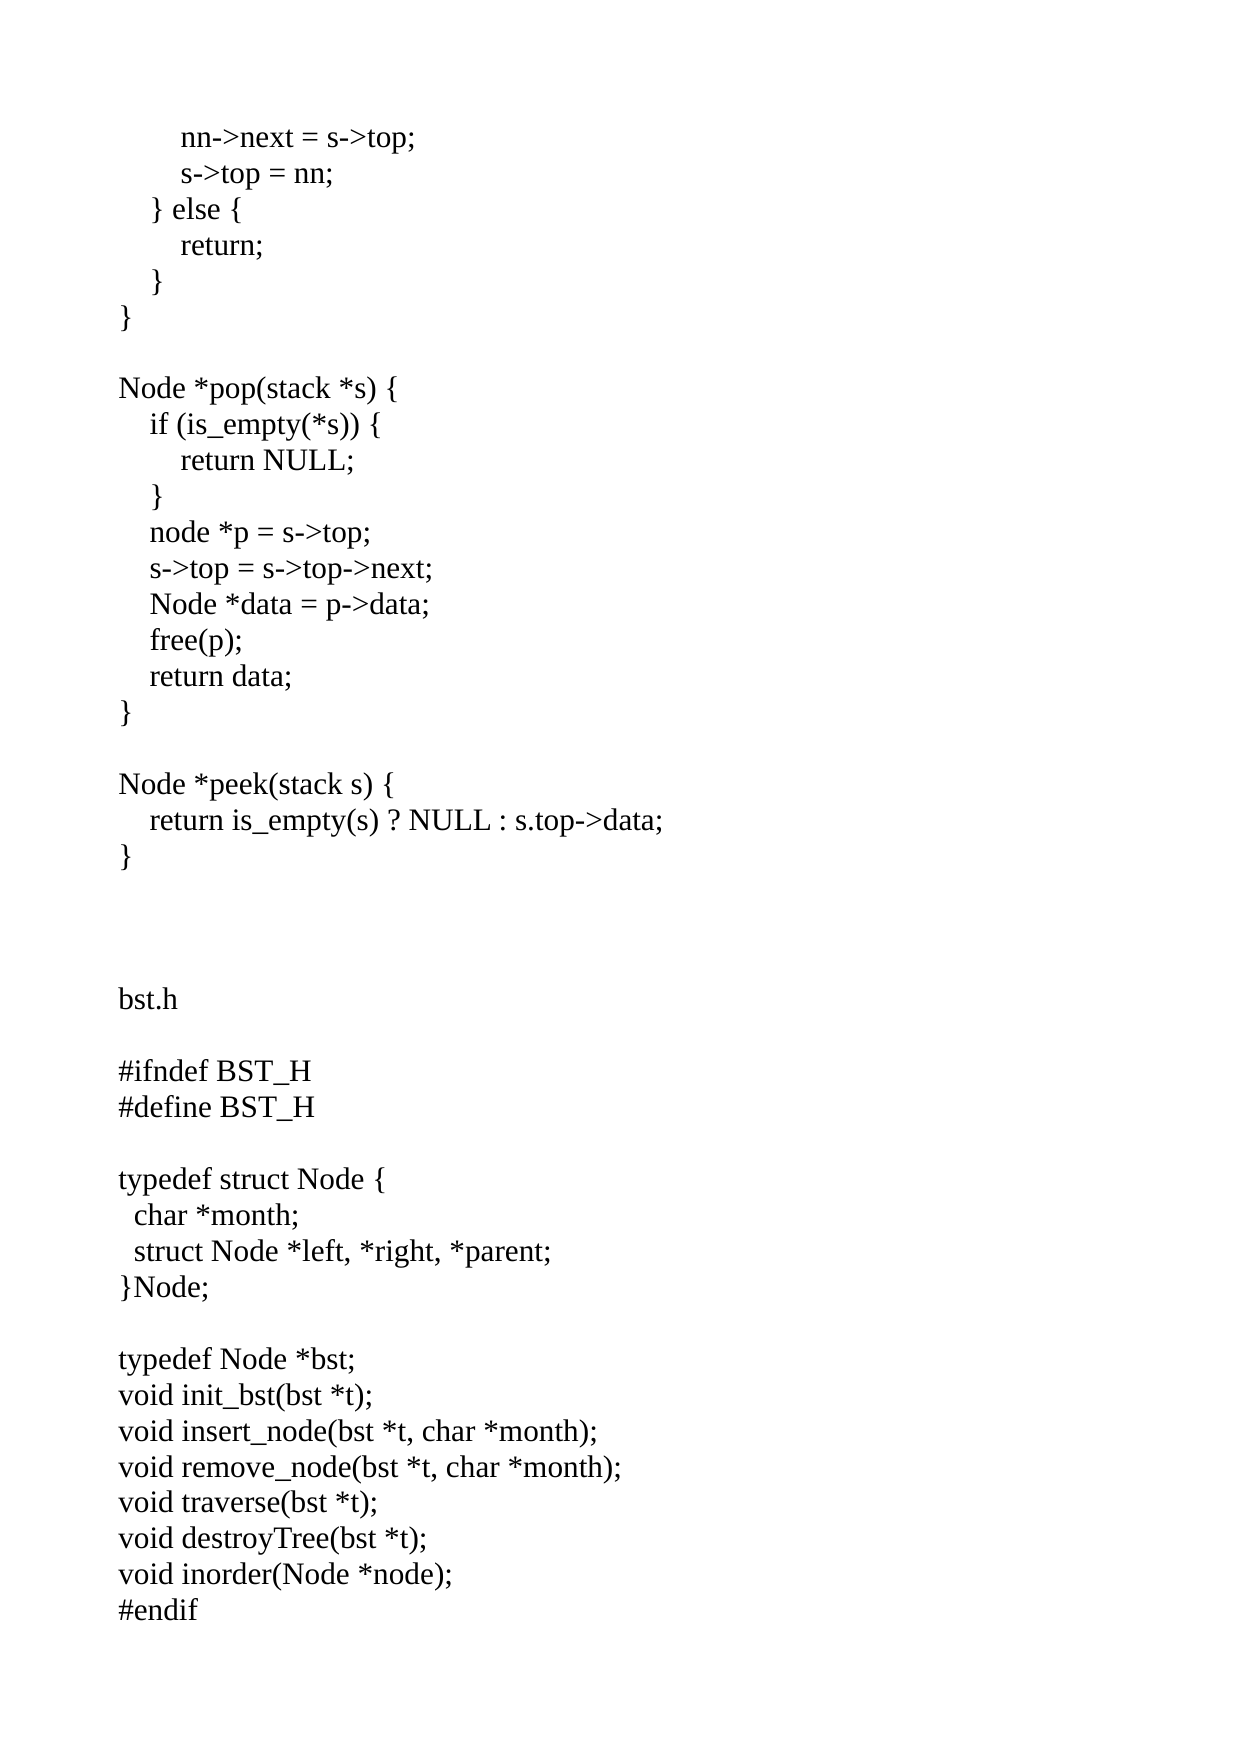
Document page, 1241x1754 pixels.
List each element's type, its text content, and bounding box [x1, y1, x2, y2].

text } [118, 693, 1122, 729]
text return data; [118, 657, 1122, 693]
text typedef Node *bst; [118, 1340, 1122, 1376]
text char *month; [118, 1196, 1122, 1232]
text node *p = s->top; [118, 513, 1122, 549]
text struct Node *left, *right, *parent; [118, 1232, 1122, 1268]
text void insert_node(bst *t, char *month); [118, 1412, 1122, 1448]
text return; [118, 226, 1122, 262]
text typedef struct Node { [118, 1160, 1122, 1196]
text void traverse(bst *t); [118, 1484, 1122, 1520]
text } [118, 262, 1122, 298]
text void destroyTree(bst *t); [118, 1520, 1122, 1556]
text void init_bst(bst *t); [118, 1376, 1122, 1412]
text nn->next = s->top; [118, 118, 1122, 154]
text void inorder(Node *node); [118, 1556, 1122, 1592]
text } [118, 837, 1122, 873]
text #ifndef BST_H [118, 1052, 1122, 1088]
text s->top = s->top->next; [118, 549, 1122, 585]
text bst.h [118, 981, 1122, 1017]
text void remove_node(bst *t, char *month); [118, 1448, 1122, 1484]
text Node *pop(stack *s) { [118, 370, 1122, 406]
text #define BST_H [118, 1088, 1122, 1124]
text } [118, 298, 1122, 334]
text #endif [118, 1592, 1122, 1627]
text } else { [118, 190, 1122, 226]
text free(p); [118, 621, 1122, 657]
text return is_empty(s) ? NULL : s.top->data; [118, 801, 1122, 837]
text s->top = nn; [118, 154, 1122, 190]
text return NULL; [118, 442, 1122, 477]
text Node *data = p->data; [118, 585, 1122, 621]
text if (is_empty(*s)) { [118, 406, 1122, 442]
text } [118, 477, 1122, 513]
text }Node; [118, 1268, 1122, 1304]
text Node *peek(stack s) { [118, 765, 1122, 801]
